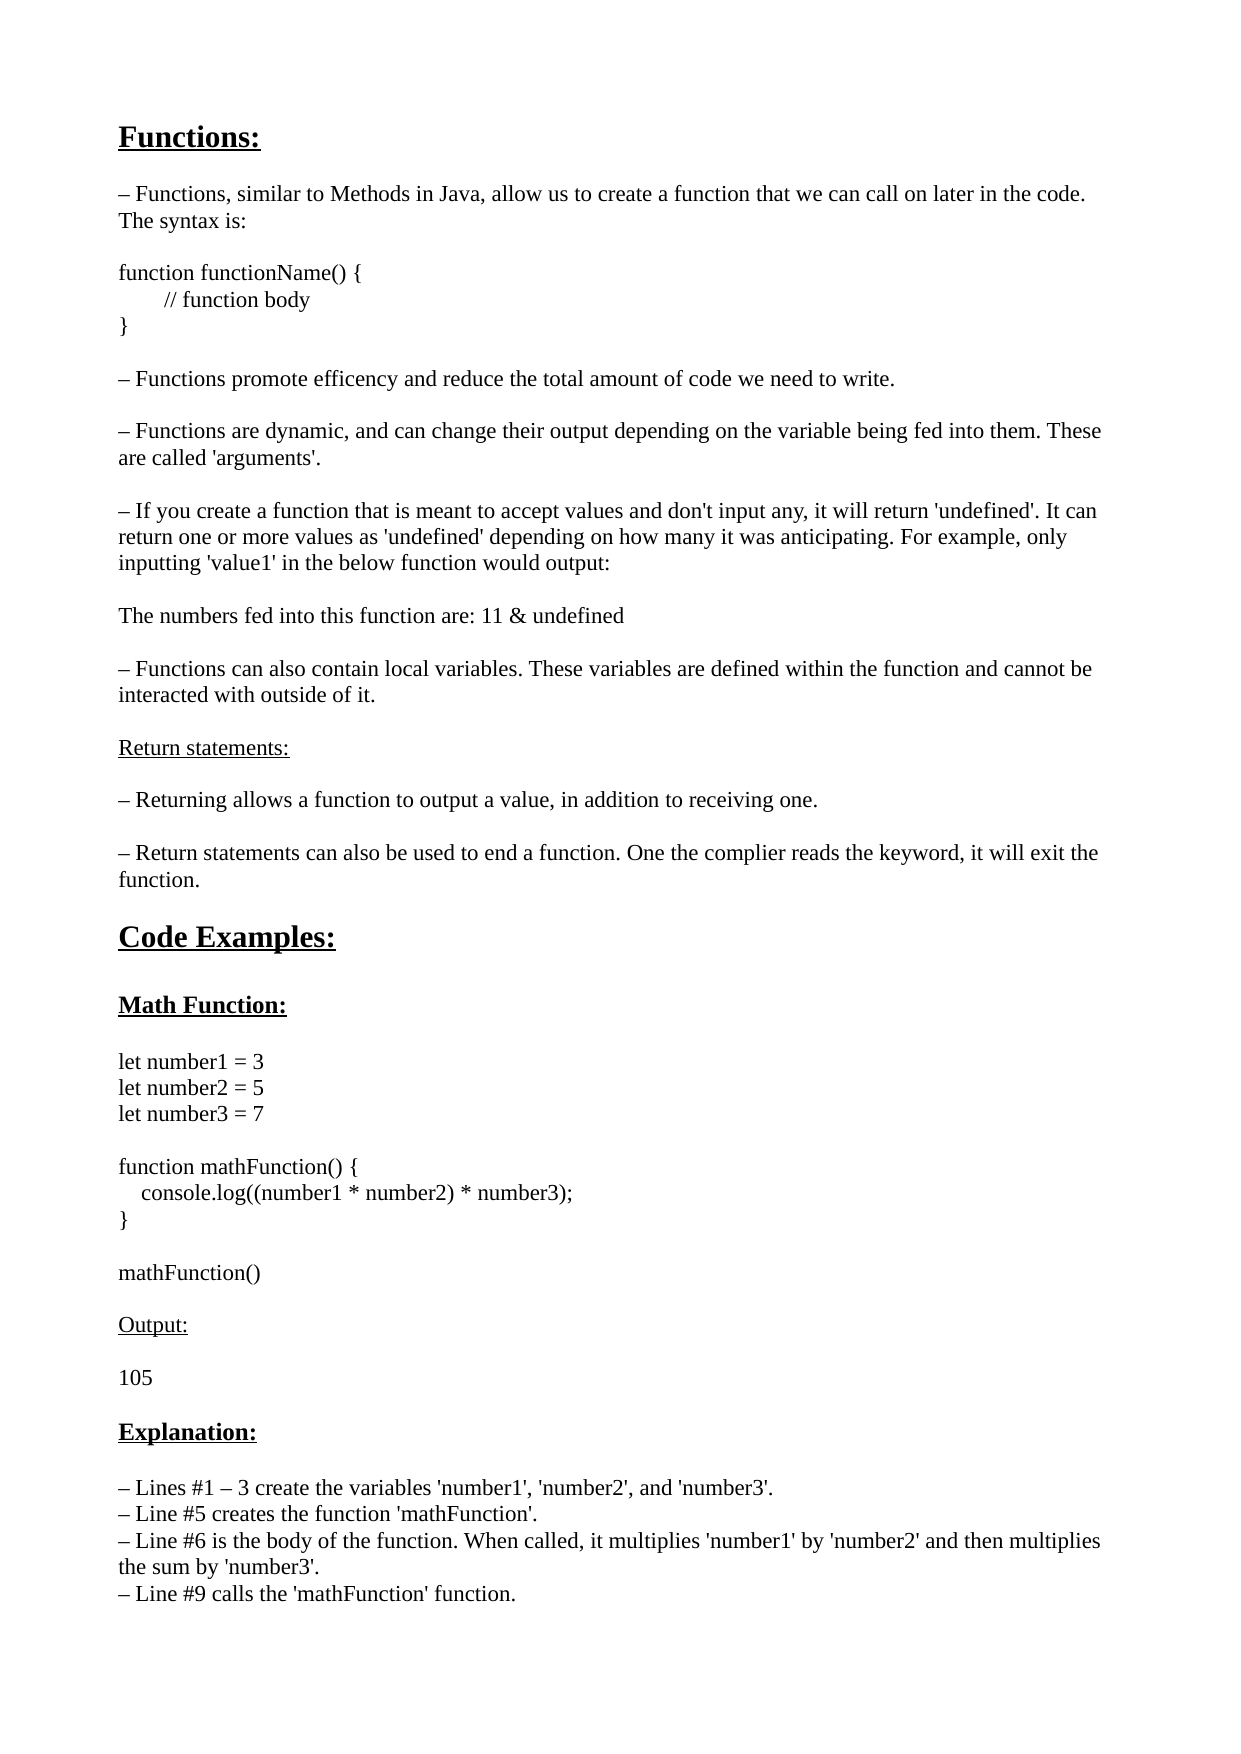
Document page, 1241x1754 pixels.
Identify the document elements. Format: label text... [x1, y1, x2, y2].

text – Line #9 calls the 'mathFunction' function. [118, 1579, 1122, 1606]
text Functions: [118, 118, 1122, 154]
text – Functions can also contain local variables. These variables are defined within the function and cannot be interacted with outside of it. [118, 655, 1122, 707]
text – If you create a function that is meant to accept values and don't input any, it will return 'undefined'. It can return one or more values as 'undefined' depending on how many it was anticipating. For example, only inputting 'value1' in the below function would output: [118, 497, 1122, 576]
text – Functions are dynamic, and can change their output depending on the variable being fed into them. These are called 'arguments'. [118, 418, 1122, 470]
text Code Examples: [118, 918, 1122, 954]
text – Line #6 is the body of the function. When called, it multiplies 'number1' by 'number2' and then multiplies the sum by 'number3'. [118, 1527, 1122, 1579]
text Output: [118, 1311, 1122, 1338]
text let number3 = 7 [118, 1100, 1122, 1127]
text } [118, 312, 1122, 338]
text Explanation: [118, 1417, 1122, 1445]
text – Returning allows a function to output a value, in addition to receiving one. [118, 787, 1122, 813]
text – Functions, similar to Methods in Java, allow us to create a function that we can call on later in the code. The syntax is: [118, 180, 1122, 233]
text The numbers fed into this function are: 11 & undefined [118, 602, 1122, 628]
text } [118, 1206, 1122, 1232]
text 105 [118, 1364, 1122, 1390]
text function mathFunction() { [118, 1153, 1122, 1179]
text – Functions promote efficency and reduce the total amount of code we need to write. [118, 365, 1122, 391]
text let number2 = 5 [118, 1074, 1122, 1100]
text mathFunction() [118, 1258, 1122, 1285]
text Return statements: [118, 734, 1122, 760]
text let number1 = 3 [118, 1048, 1122, 1074]
text // function body [118, 286, 1122, 312]
text function functionName() { [118, 259, 1122, 286]
text – Return statements can also be used to end a function. One the complier reads the keyword, it will exit the function. [118, 839, 1122, 892]
text console.log((number1 * number2) * number3); [118, 1179, 1122, 1206]
text – Lines #1 – 3 create the variables 'number1', 'number2', and 'number3'. [118, 1474, 1122, 1501]
text – Line #5 creates the function 'mathFunction'. [118, 1501, 1122, 1527]
text Math Function: [118, 990, 1122, 1019]
